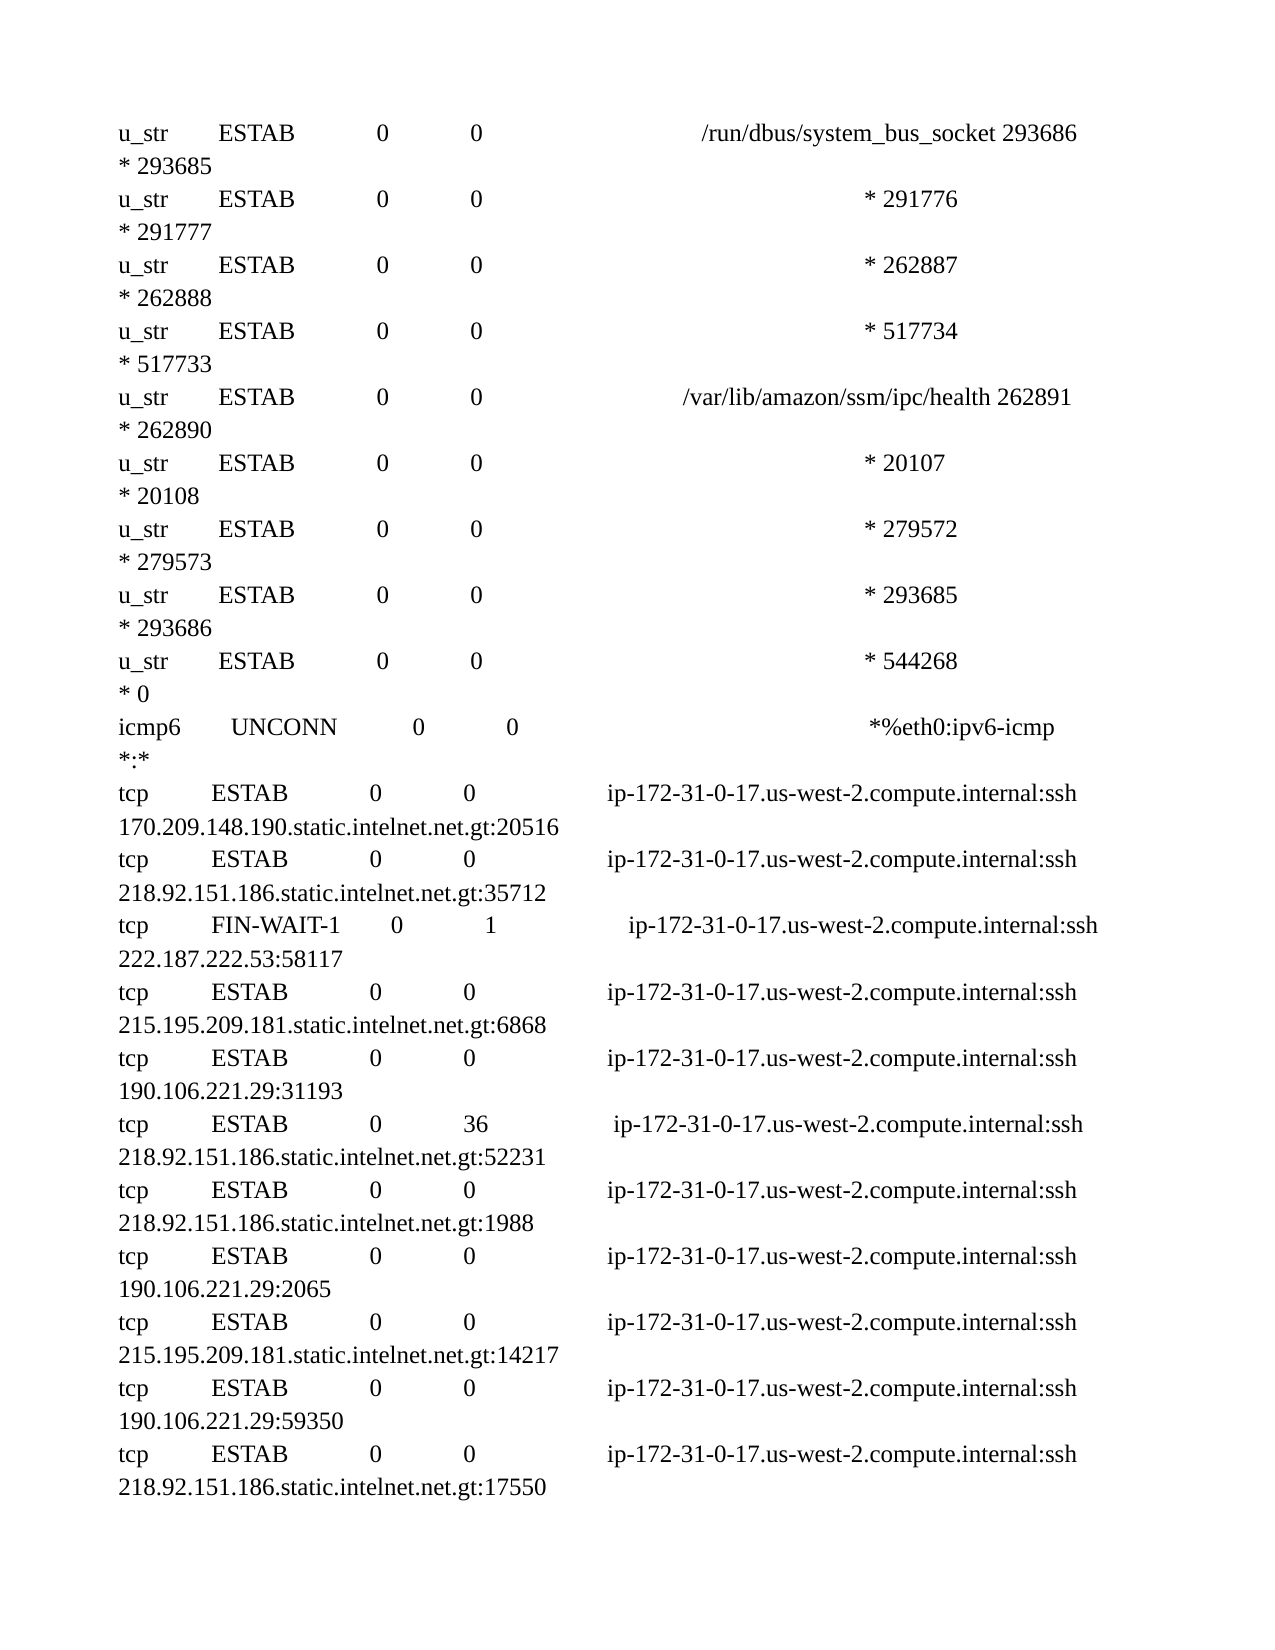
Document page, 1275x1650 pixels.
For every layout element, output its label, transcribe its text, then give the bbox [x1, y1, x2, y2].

text tcp ESTAB 0 0 ip-172-31-0-17.us-west-2.compute.internal:ssh 218.92.151.186.static.intelnet.net.gt:35712 [118, 844, 1157, 906]
text tcp ESTAB 0 0 ip-172-31-0-17.us-west-2.compute.internal:ssh 215.195.209.181.static.intelnet.net.gt:6868 [118, 977, 1157, 1038]
text tcp ESTAB 0 36 ip-172-31-0-17.us-west-2.compute.internal:ssh 218.92.151.186.static.intelnet.net.gt:52231 [118, 1109, 1157, 1171]
text tcp ESTAB 0 0 ip-172-31-0-17.us-west-2.compute.internal:ssh 190.106.221.29:59350 [118, 1373, 1157, 1435]
text icmp6 UNCONN 0 0 *%eth0:ipv6-icmp *:* [118, 712, 1157, 774]
text u_str ESTAB 0 0 /var/lib/amazon/ssm/ipc/health 262891 * 262890 [118, 382, 1157, 444]
text tcp FIN-WAIT-1 0 1 ip-172-31-0-17.us-west-2.compute.internal:ssh 222.187.222.53:58117 [118, 911, 1157, 972]
text tcp ESTAB 0 0 ip-172-31-0-17.us-west-2.compute.internal:ssh 218.92.151.186.static.intelnet.net.gt:17550 [118, 1439, 1157, 1501]
text u_str ESTAB 0 0 * 20107 * 20108 [118, 448, 1157, 510]
text u_str ESTAB 0 0 * 262887 * 262888 [118, 250, 1157, 312]
text tcp ESTAB 0 0 ip-172-31-0-17.us-west-2.compute.internal:ssh 190.106.221.29:31193 [118, 1043, 1157, 1104]
text tcp ESTAB 0 0 ip-172-31-0-17.us-west-2.compute.internal:ssh 215.195.209.181.static.intelnet.net.gt:14217 [118, 1307, 1157, 1369]
text u_str ESTAB 0 0 /run/dbus/system_bus_socket 293686 * 293685 [118, 118, 1157, 180]
text u_str ESTAB 0 0 * 279572 * 279573 [118, 514, 1157, 576]
text u_str ESTAB 0 0 * 544268 * 0 [118, 646, 1157, 708]
text tcp ESTAB 0 0 ip-172-31-0-17.us-west-2.compute.internal:ssh 170.209.148.190.static.intelnet.net.gt:20516 [118, 778, 1157, 840]
text tcp ESTAB 0 0 ip-172-31-0-17.us-west-2.compute.internal:ssh 190.106.221.29:2065 [118, 1241, 1157, 1303]
text u_str ESTAB 0 0 * 517734 * 517733 [118, 316, 1157, 378]
text tcp ESTAB 0 0 ip-172-31-0-17.us-west-2.compute.internal:ssh 218.92.151.186.static.intelnet.net.gt:1988 [118, 1175, 1157, 1237]
text u_str ESTAB 0 0 * 291776 * 291777 [118, 184, 1157, 246]
text u_str ESTAB 0 0 * 293685 * 293686 [118, 580, 1157, 642]
